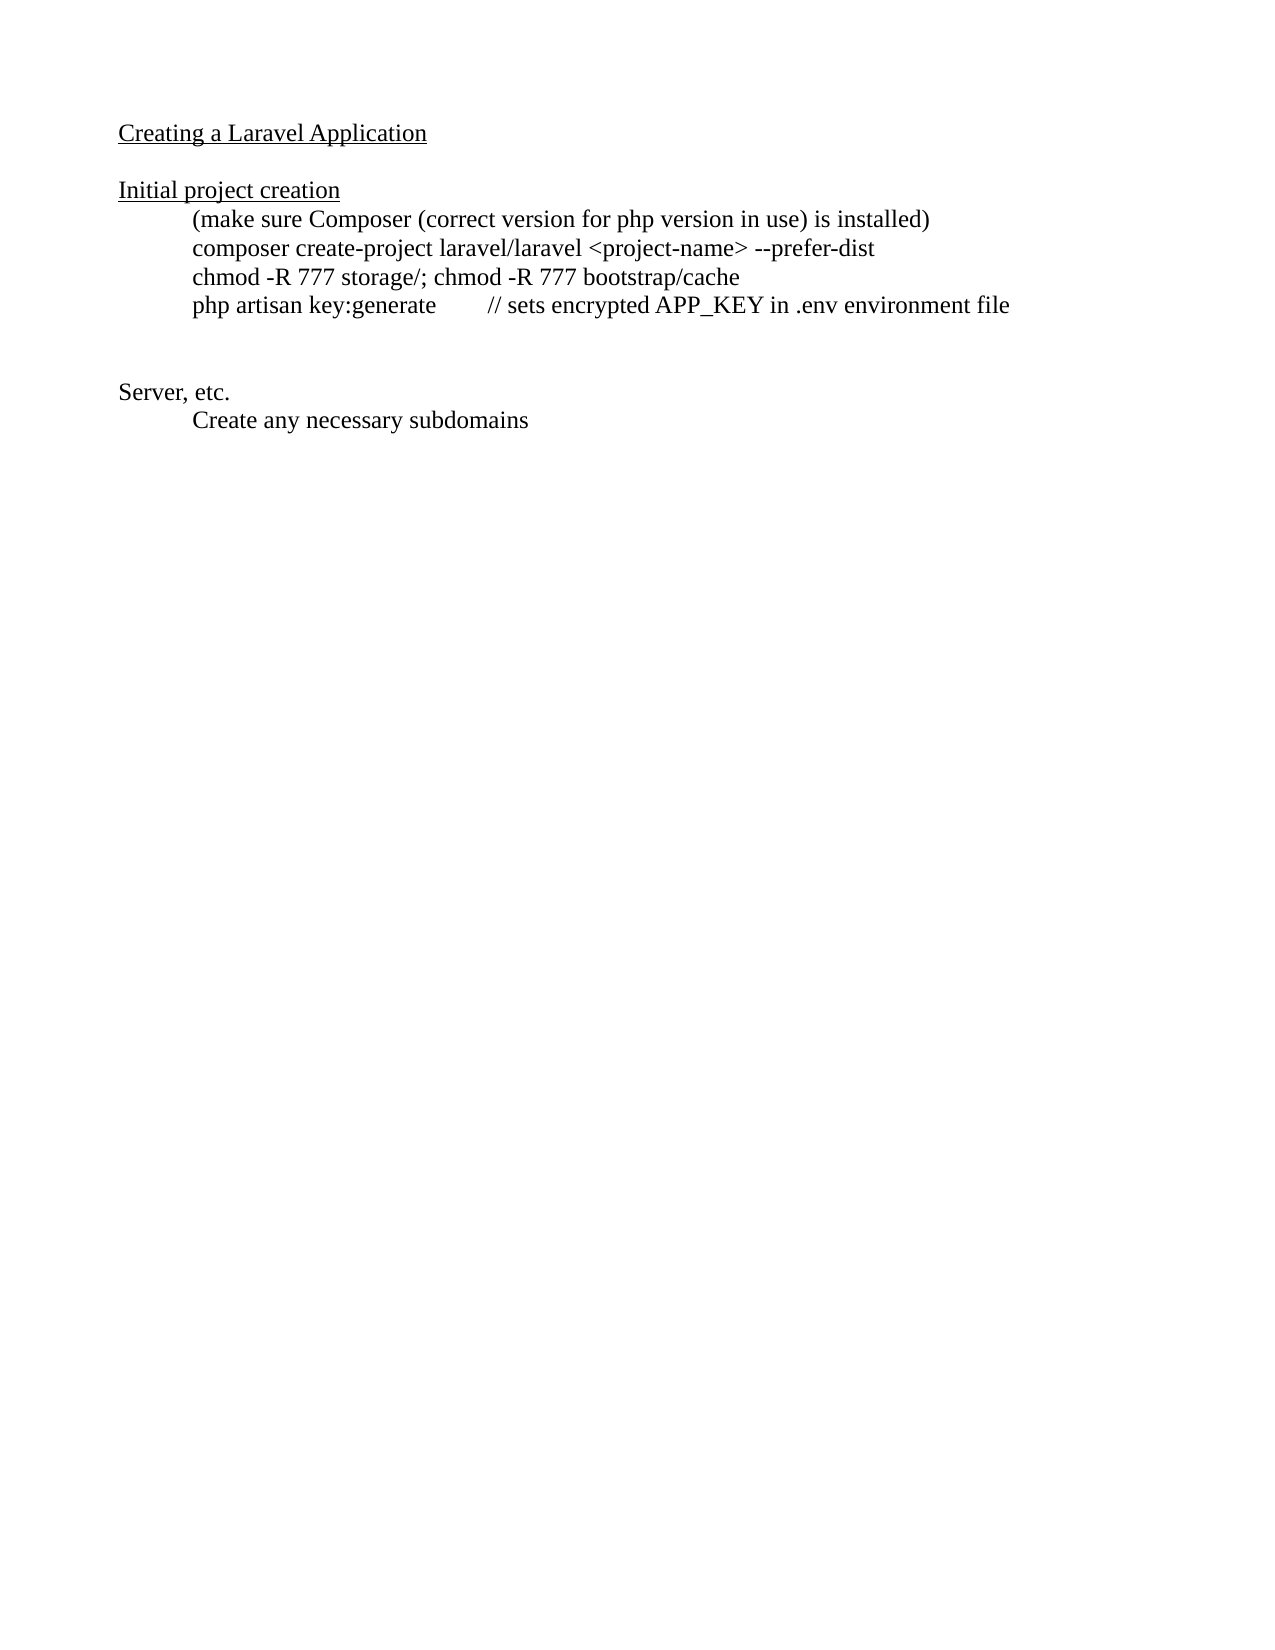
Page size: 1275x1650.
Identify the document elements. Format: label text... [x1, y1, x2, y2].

text Initial project creation [118, 176, 1157, 204]
text composer create-project laravel/laravel <project-name> --prefer-dist [192, 233, 1157, 262]
text Server, etc. [118, 377, 1157, 406]
text Creating a Laravel Application [118, 118, 1157, 147]
text Create any necessary subdomains [192, 406, 1157, 434]
text chmod -R 777 storage/; chmod -R 777 bootstrap/cache [192, 262, 1157, 291]
text (make sure Composer (correct version for php version in use) is installed) [192, 204, 1157, 233]
text php artisan key:generate // sets encrypted APP_KEY in .env environment file [192, 291, 1157, 319]
